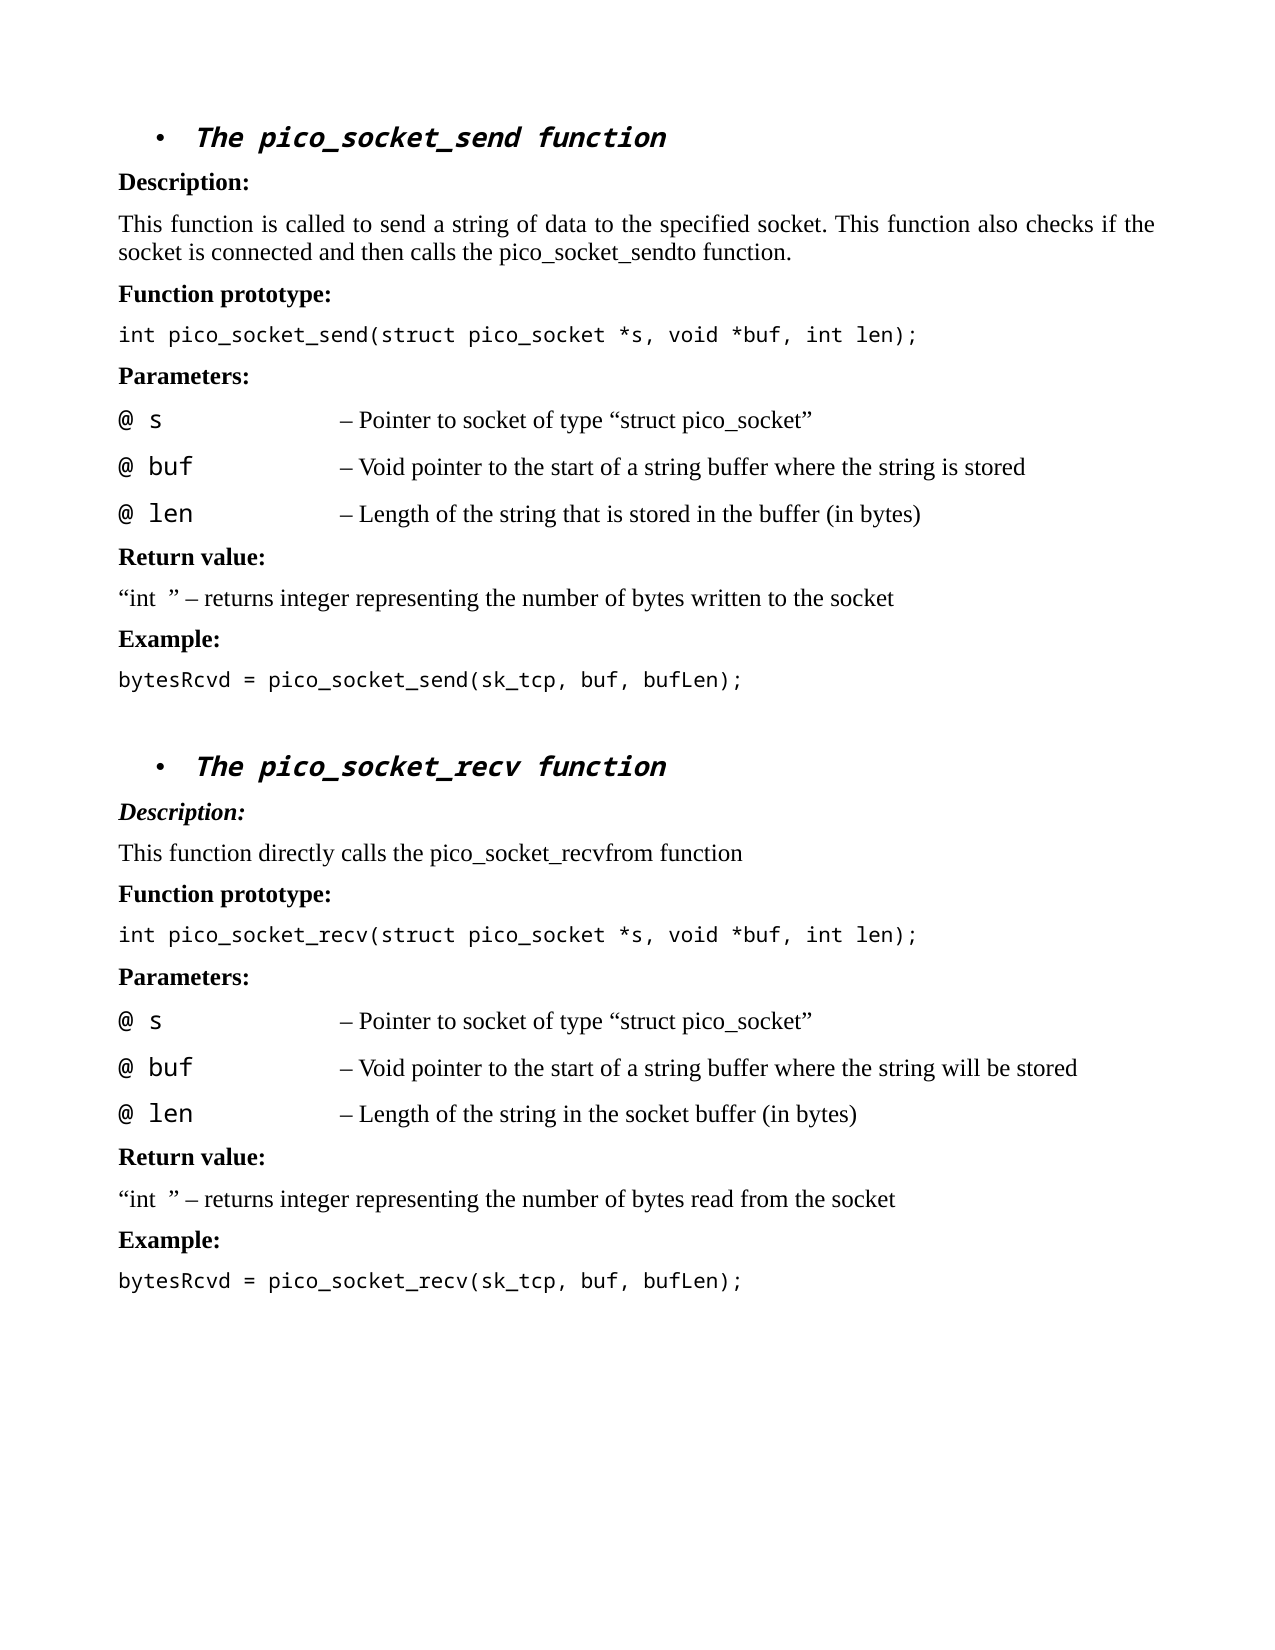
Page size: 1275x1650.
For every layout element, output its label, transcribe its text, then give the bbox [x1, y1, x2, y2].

text @ len – Length of the string that is stored in the buffer (in bytes) [118, 495, 1157, 529]
text int pico_socket_send(struct pico_socket *s, void *buf, int len); [118, 320, 1157, 348]
list The pico_socket_recv function [156, 747, 1157, 784]
text @ buf – Void pointer to the start of a string buffer where the string will be stored [118, 1049, 1157, 1083]
text “int ” – returns integer representing the number of bytes written to the socket [118, 583, 1157, 612]
text Example: [118, 624, 1157, 653]
text Function prototype: [118, 279, 1157, 307]
text Parameters: [118, 962, 1157, 990]
text int pico_socket_recv(struct pico_socket *s, void *buf, int len); [118, 921, 1157, 949]
text “int ” – returns integer representing the number of bytes read from the socket [118, 1184, 1157, 1212]
text @ len – Length of the string in the socket buffer (in bytes) [118, 1096, 1157, 1130]
list The pico_socket_send function [156, 118, 1157, 155]
text Return value: [118, 1142, 1157, 1171]
text Return value: [118, 542, 1157, 571]
text This function is called to send a string of data to the specified socket. This function also checks if the socket is connected and then calls the pico_socket_sendto function. [118, 209, 1157, 266]
text Parameters: [118, 361, 1157, 390]
text @ s – Pointer to socket of type “struct pico_socket” [118, 1003, 1157, 1037]
text bytesRcvd = pico_socket_send(sk_tcp, buf, bufLen); [118, 666, 1157, 694]
text @ s – Pointer to socket of type “struct pico_socket” [118, 402, 1157, 436]
text Function prototype: [118, 879, 1157, 908]
text @ buf – Void pointer to the start of a string buffer where the string is stored [118, 449, 1157, 483]
text Description: [118, 167, 1157, 196]
text This function directly calls the pico_socket_recvfrom function [118, 838, 1157, 867]
text bytesRcvd = pico_socket_recv(sk_tcp, buf, bufLen); [118, 1266, 1157, 1295]
text Description: [118, 797, 1157, 826]
text Example: [118, 1225, 1157, 1254]
